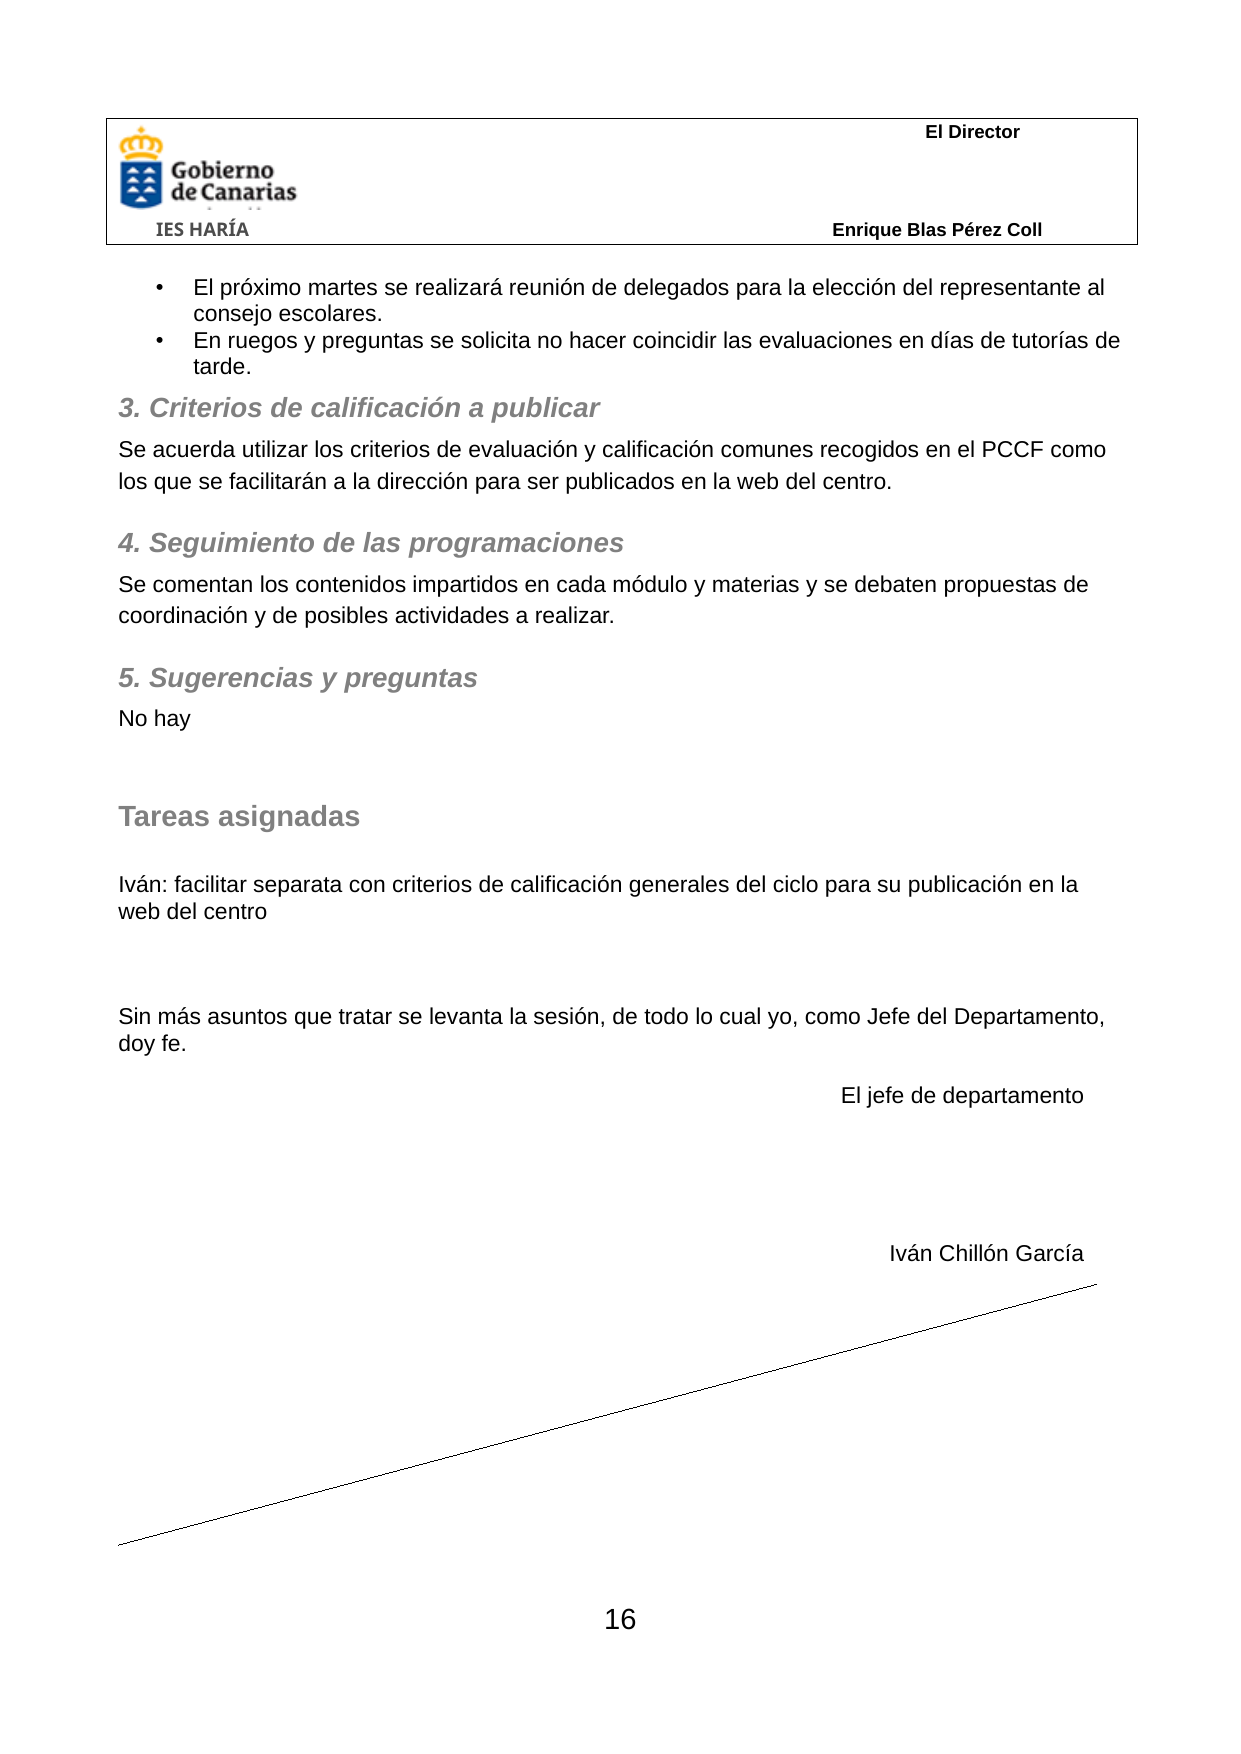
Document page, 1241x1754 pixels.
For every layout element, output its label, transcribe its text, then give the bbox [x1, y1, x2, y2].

text Iván Chillón García [118, 1240, 1122, 1267]
subtitle 3. Criterios de calificación a publicar [118, 392, 1122, 424]
text No hay [118, 705, 1122, 732]
list En ruegos y preguntas se solicita no hacer coincidir las evaluaciones en días de tutorías de tarde. [156, 327, 1122, 379]
text Se acuerda utilizar los criterios de evaluación y calificación comunes recogidos en el PCCF como los que se facilitarán a la dirección para ser publicados en la web del centro. [118, 436, 1122, 494]
picture [115, 123, 300, 210]
subtitle Tareas asignadas [118, 799, 1122, 833]
subtitle 5. Sugerencias y preguntas [118, 661, 1122, 693]
text Se comentan los contenidos impartidos en cada módulo y materias y se debaten propuestas de coordinación y de posibles actividades a realizar. [118, 571, 1122, 629]
text Iván: facilitar separata con criterios de calificación generales del ciclo para su publicación en la web del centro [118, 871, 1122, 924]
subtitle 4. Seguimiento de las programaciones [118, 526, 1122, 558]
text Sin más asuntos que tratar se levanta la sesión, de todo lo cual yo, como Jefe del Departamento, doy fe. [118, 1003, 1122, 1056]
list El próximo martes se realizará reunión de delegados para la elección del representante al consejo escolares. [156, 274, 1122, 327]
text El jefe de departamento [118, 1082, 1122, 1109]
